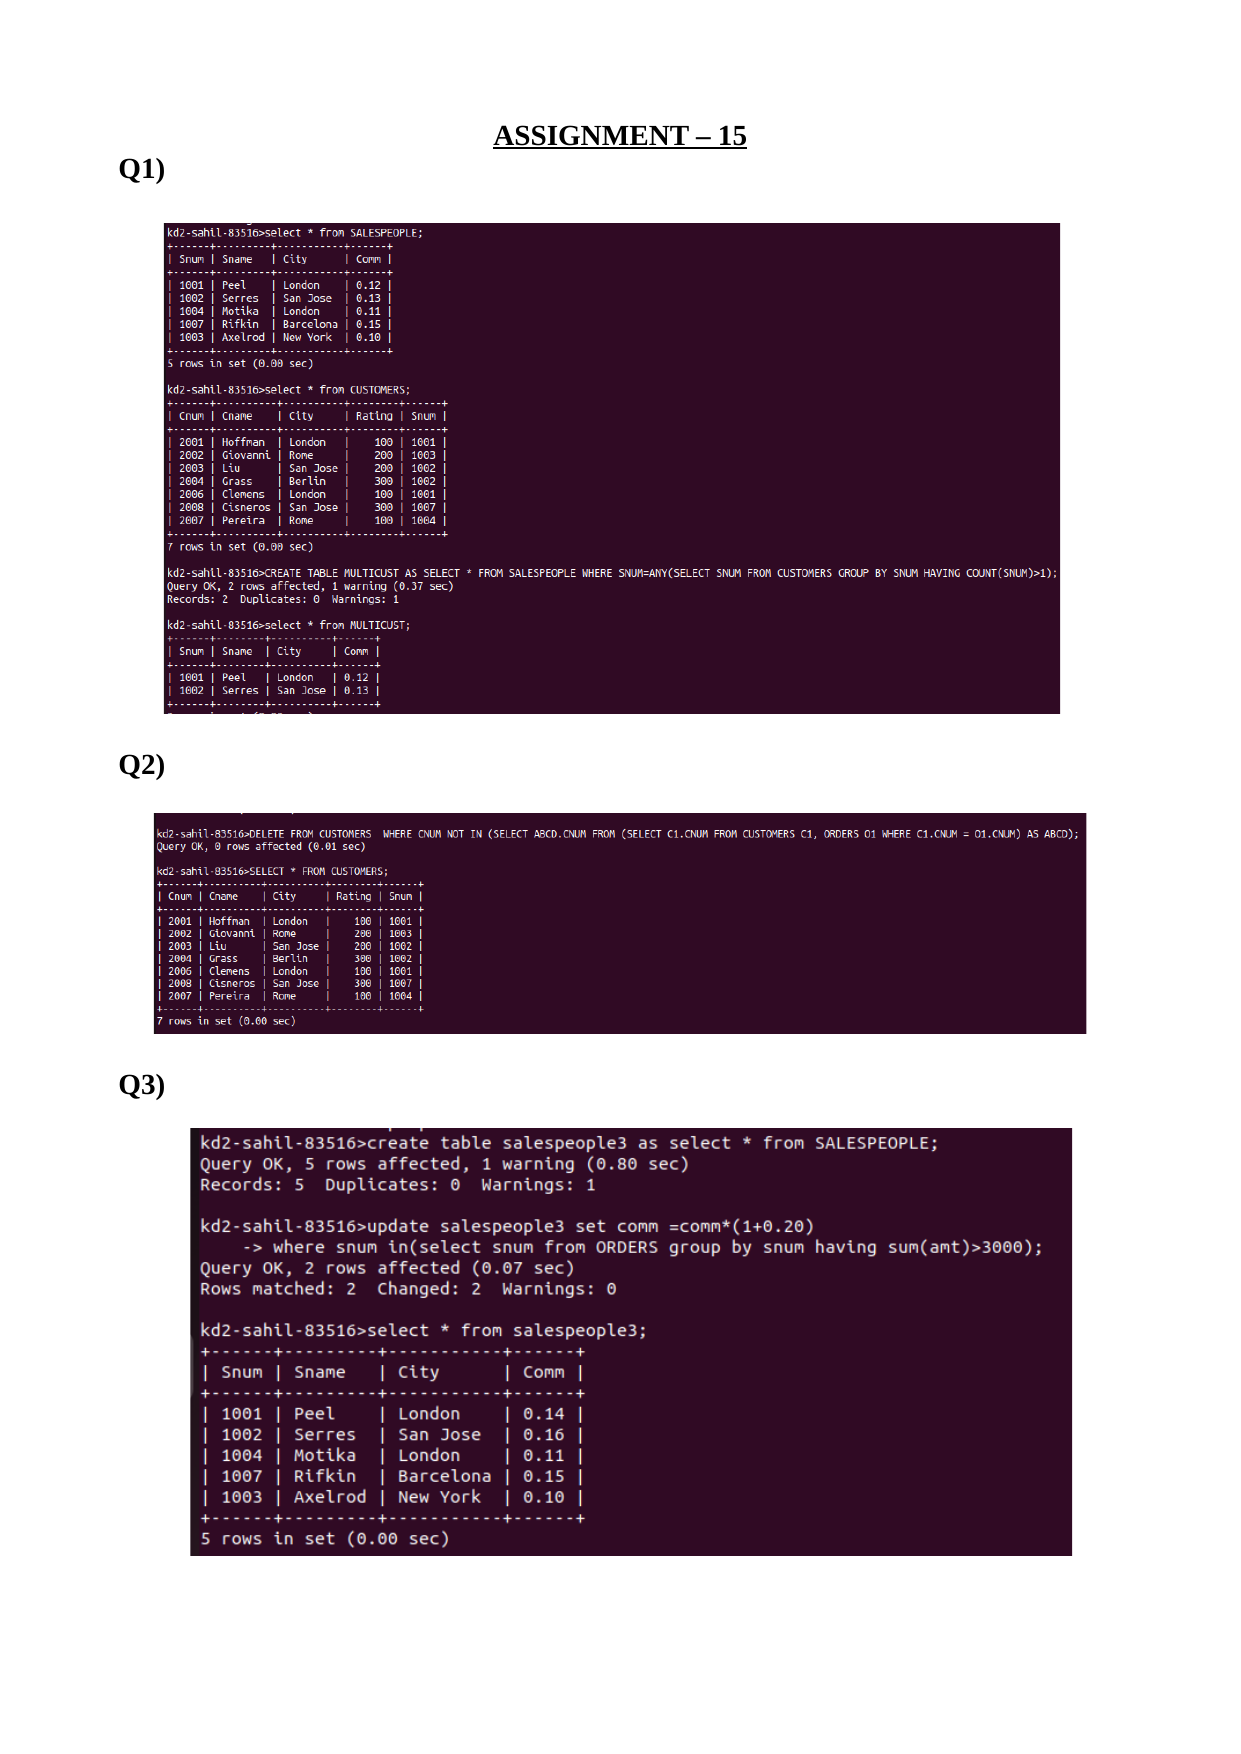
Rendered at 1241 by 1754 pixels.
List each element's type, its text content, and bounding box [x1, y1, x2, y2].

text ASSIGNMENT – 15 [118, 118, 1122, 152]
picture [190, 1128, 1073, 1556]
text Q1) [118, 152, 1122, 185]
picture [163, 223, 1061, 714]
picture [153, 813, 1087, 1034]
text Q2) [118, 747, 1122, 780]
text Q3) [118, 1067, 1122, 1101]
